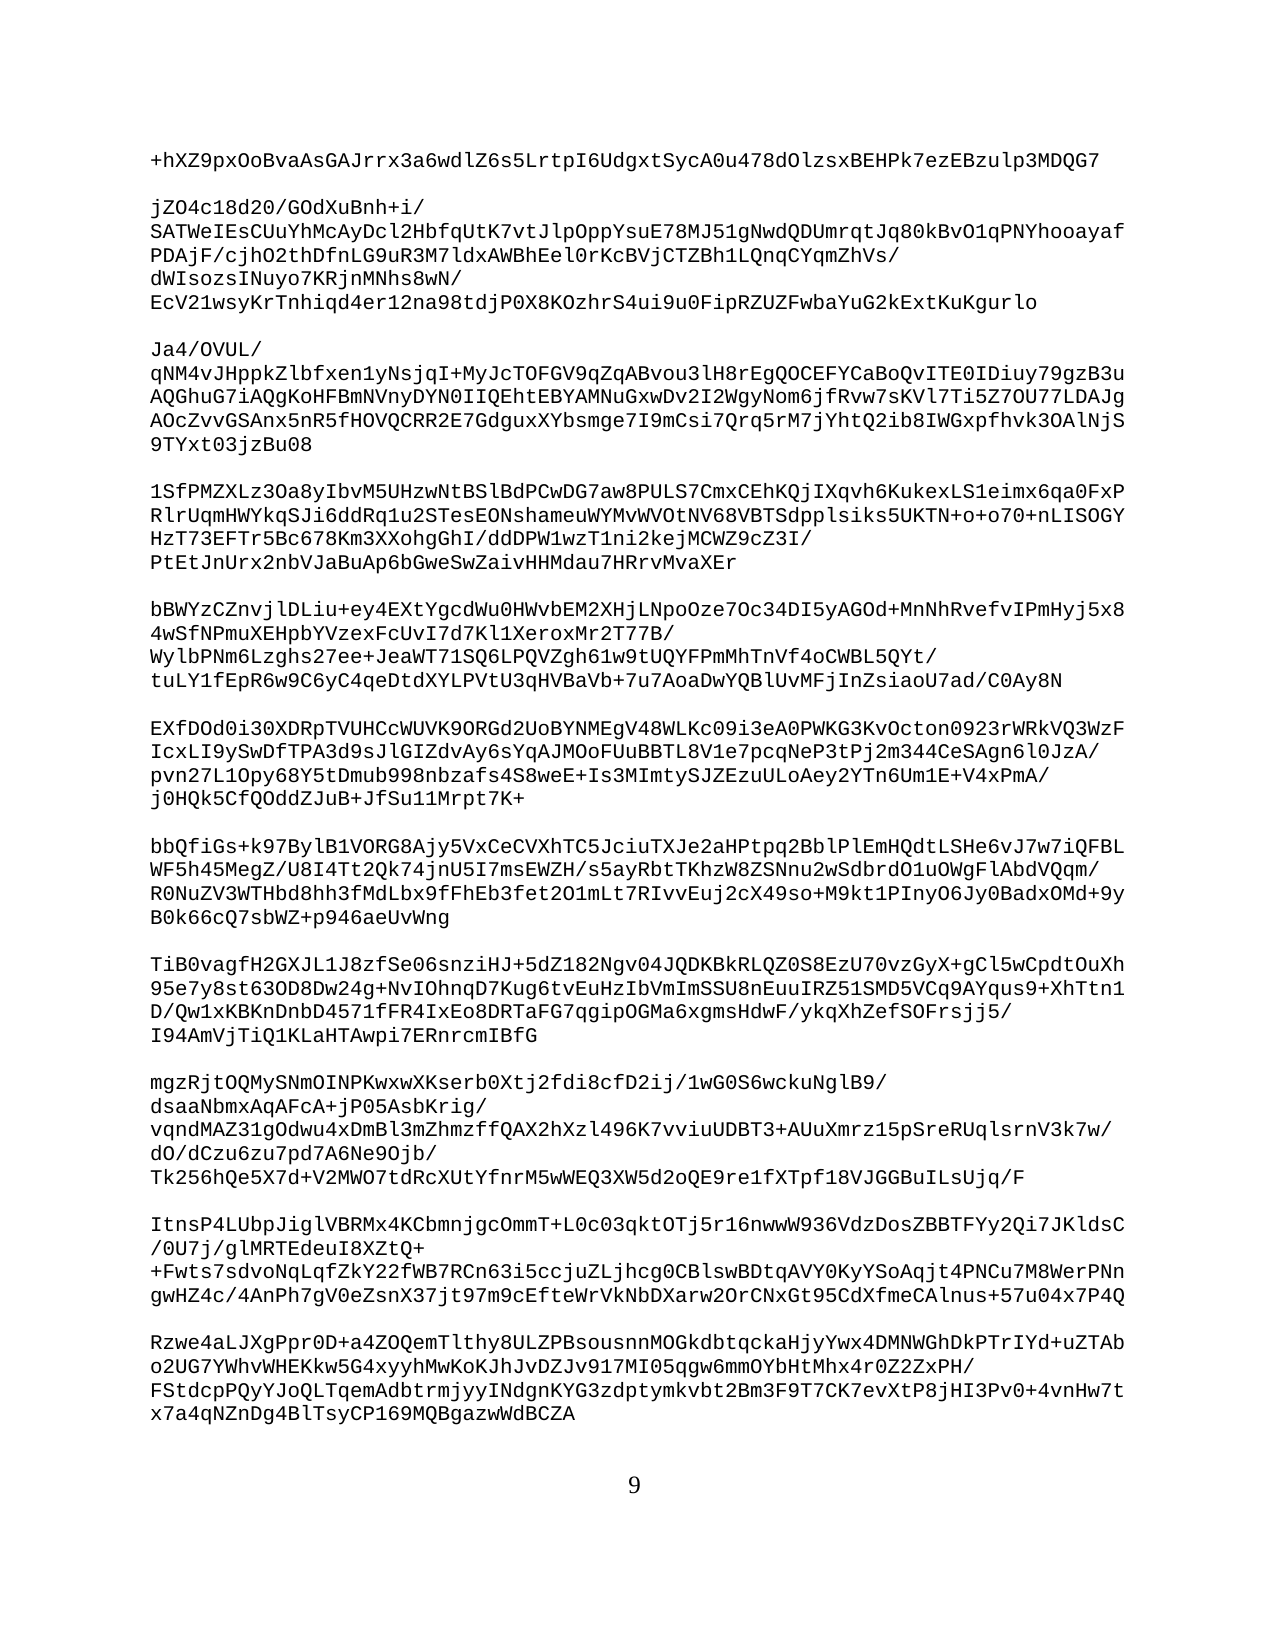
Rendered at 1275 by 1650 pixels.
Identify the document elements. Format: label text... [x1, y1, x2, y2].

text EXfDOd0i30XDRpTVUHCcWUVK9ORGd2UoBYNMEgV48WLKc09i3eA0PWKG3KvOcton0923rWRkVQ3WzFIcxLI9ySwDfTPA3d9sJlGIZdvAy6sYqAJMOoFUuBBTL8V1e7pcqNeP3tPj2m344CeSAgn6l0JzA/pvn27L1Opy68Y5tDmub998nbzafs4S8weE+Is3MImtySJZEzuULoAey2YTn6Um1E+V4xPmA/j0HQk5CfQOddZJuB+JfSu11Mrpt7K+ [150, 717, 1125, 812]
text bbQfiGs+k97BylB1VORG8Ajy5VxCeCVXhTC5JciuTXJe2aHPtpq2BblPlEmHQdtLSHe6vJ7w7iQFBLWF5h45MegZ/U8I4Tt2Qk74jnU5I7msEWZH/s5ayRbtTKhzW8ZSNnu2wSdbrdO1uOWgFlAbdVQqm/R0NuZV3WTHbd8hh3fMdLbx9fFhEb3fet2O1mLt7RIvvEuj2cX49so+M9kt1PInyO6Jy0BadxOMd+9yB0k66cQ7sbWZ+p946aeUvWng [150, 836, 1125, 930]
text mgzRjtOQMySNmOINPKwxwXKserb0Xtj2fdi8cfD2ij/1wG0S6wckuNglB9/dsaaNbmxAqAFcA+jP05AsbKrig/vqndMAZ31gOdwu4xDmBl3mZhmzffQAX2hXzl496K7vviuUDBT3+AUuXmrz15pSreRUqlsrnV3k7w/dO/dCzu6zu7pd7A6Ne9Ojb/Tk256hQe5X7d+V2MWO7tdRcXUtYfnrM5wWEQ3XW5d2oQE9re1fXTpf18VJGGBuILsUjq/F [150, 1072, 1125, 1190]
text +hXZ9pxOoBvaAsGAJrrx3a6wdlZ6s5LrtpI6UdgxtSycA0u478dOlzsxBEHPk7ezEBzulp3MDQG7 [150, 150, 1125, 174]
text Ja4/OVUL/qNM4vJHppkZlbfxen1yNsjqI+MyJcTOFGV9qZqABvou3lH8rEgQOCEFYCaBoQvITE0IDiuy79gzB3uAQGhuG7iAQgKoHFBmNVnyDYN0IIQEhtEBYAMNuGxwDv2I2WgyNom6jfRvw7sKVl7Ti5Z7OU77LDAJgAOcZvvGSAnx5nR5fHOVQCRR2E7GdguxXYbsmge7I9mCsi7Qrq5rM7jYhtQ2ib8IWGxpfhvk3OAlNjS9TYxt03jzBu08 [150, 339, 1125, 457]
text Rzwe4aLJXgPpr0D+a4ZOQemTlthy8ULZPBsousnnMOGkdbtqckaHjyYwx4DMNWGhDkPTrIYd+uZTAbo2UG7YWhvWHEKkw5G4xyyhMwKoKJhJvDZJv917MI05qgw6mmOYbHtMhx4r0Z2ZxPH/FStdcpPQyYJoQLTqemAdbtrmjyyINdgnKYG3zdptymkvbt2Bm3F9T7CK7evXtP8jHI3Pv0+4vnHw7tx7a4qNZnDg4BlTsyCP169MQBgazwWdBCZA [150, 1332, 1125, 1427]
text bBWYzCZnvjlDLiu+ey4EXtYgcdWu0HWvbEM2XHjLNpoOze7Oc34DI5yAGOd+MnNhRvefvIPmHyj5x84wSfNPmuXEHpbYVzexFcUvI7d7Kl1XeroxMr2T77B/WylbPNm6Lzghs27ee+JeaWT71SQ6LPQVZgh61w9tUQYFPmMhTnVf4oCWBL5QYt/tuLY1fEpR6w9C6yC4qeDtdXYLPVtU3qHVBaVb+7u7AoaDwYQBlUvMFjInZsiaoU7ad/C0Ay8N [150, 599, 1125, 694]
text ItnsP4LUbpJiglVBRMx4KCbmnjgcOmmT+L0c03qktOTj5r16nwwW936VdzDosZBBTFYy2Qi7JKldsC/0U7j/glMRTEdeuI8XZtQ++Fwts7sdvoNqLqfZkY22fWB7RCn63i5ccjuZLjhcg0CBlswBDtqAVY0KyYSoAqjt4PNCu7M8WerPNngwHZ4c/4AnPh7gV0eZsnX37jt97m9cEfteWrVkNbDXarw2OrCNxGt95CdXfmeCAlnus+57u04x7P4Q [150, 1214, 1125, 1309]
text 1SfPMZXLz3Oa8yIbvM5UHzwNtBSlBdPCwDG7aw8PULS7CmxCEhKQjIXqvh6KukexLS1eimx6qa0FxPRlrUqmHWYkqSJi6ddRq1u2STesEONshameuWYMvWVOtNV68VBTSdpplsiks5UKTN+o+o70+nLISOGYHzT73EFTr5Bc678Km3XXohgGhI/ddDPW1wzT1ni2kejMCWZ9cZ3I/PtEtJnUrx2nbVJaBuAp6bGweSwZaivHHMdau7HRrvMvaXEr [150, 481, 1125, 576]
text jZO4c18d20/GOdXuBnh+i/SATWeIEsCUuYhMcAyDcl2HbfqUtK7vtJlpOppYsuE78MJ51gNwdQDUmrqtJq80kBvO1qPNYhooayafPDAjF/cjhO2thDfnLG9uR3M7ldxAWBhEel0rKcBVjCTZBh1LQnqCYqmZhVs/dWIsozsINuyo7KRjnMNhs8wN/EcV21wsyKrTnhiqd4er12na98tdjP0X8KOzhrS4ui9u0FipRZUZFwbaYuG2kExtKuKgurlo [150, 197, 1125, 316]
text TiB0vagfH2GXJL1J8zfSe06snziHJ+5dZ182Ngv04JQDKBkRLQZ0S8EzU70vzGyX+gCl5wCpdtOuXh95e7y8st63OD8Dw24g+NvIOhnqD7Kug6tvEuHzIbVmImSSU8nEuuIRZ51SMD5VCq9AYqus9+XhTtn1D/Qw1xKBKnDnbD4571fFR4IxEo8DRTaFG7qgipOGMa6xgmsHdwF/ykqXhZefSOFrsjj5/I94AmVjTiQ1KLaHTAwpi7ERnrcmIBfG [150, 954, 1125, 1048]
